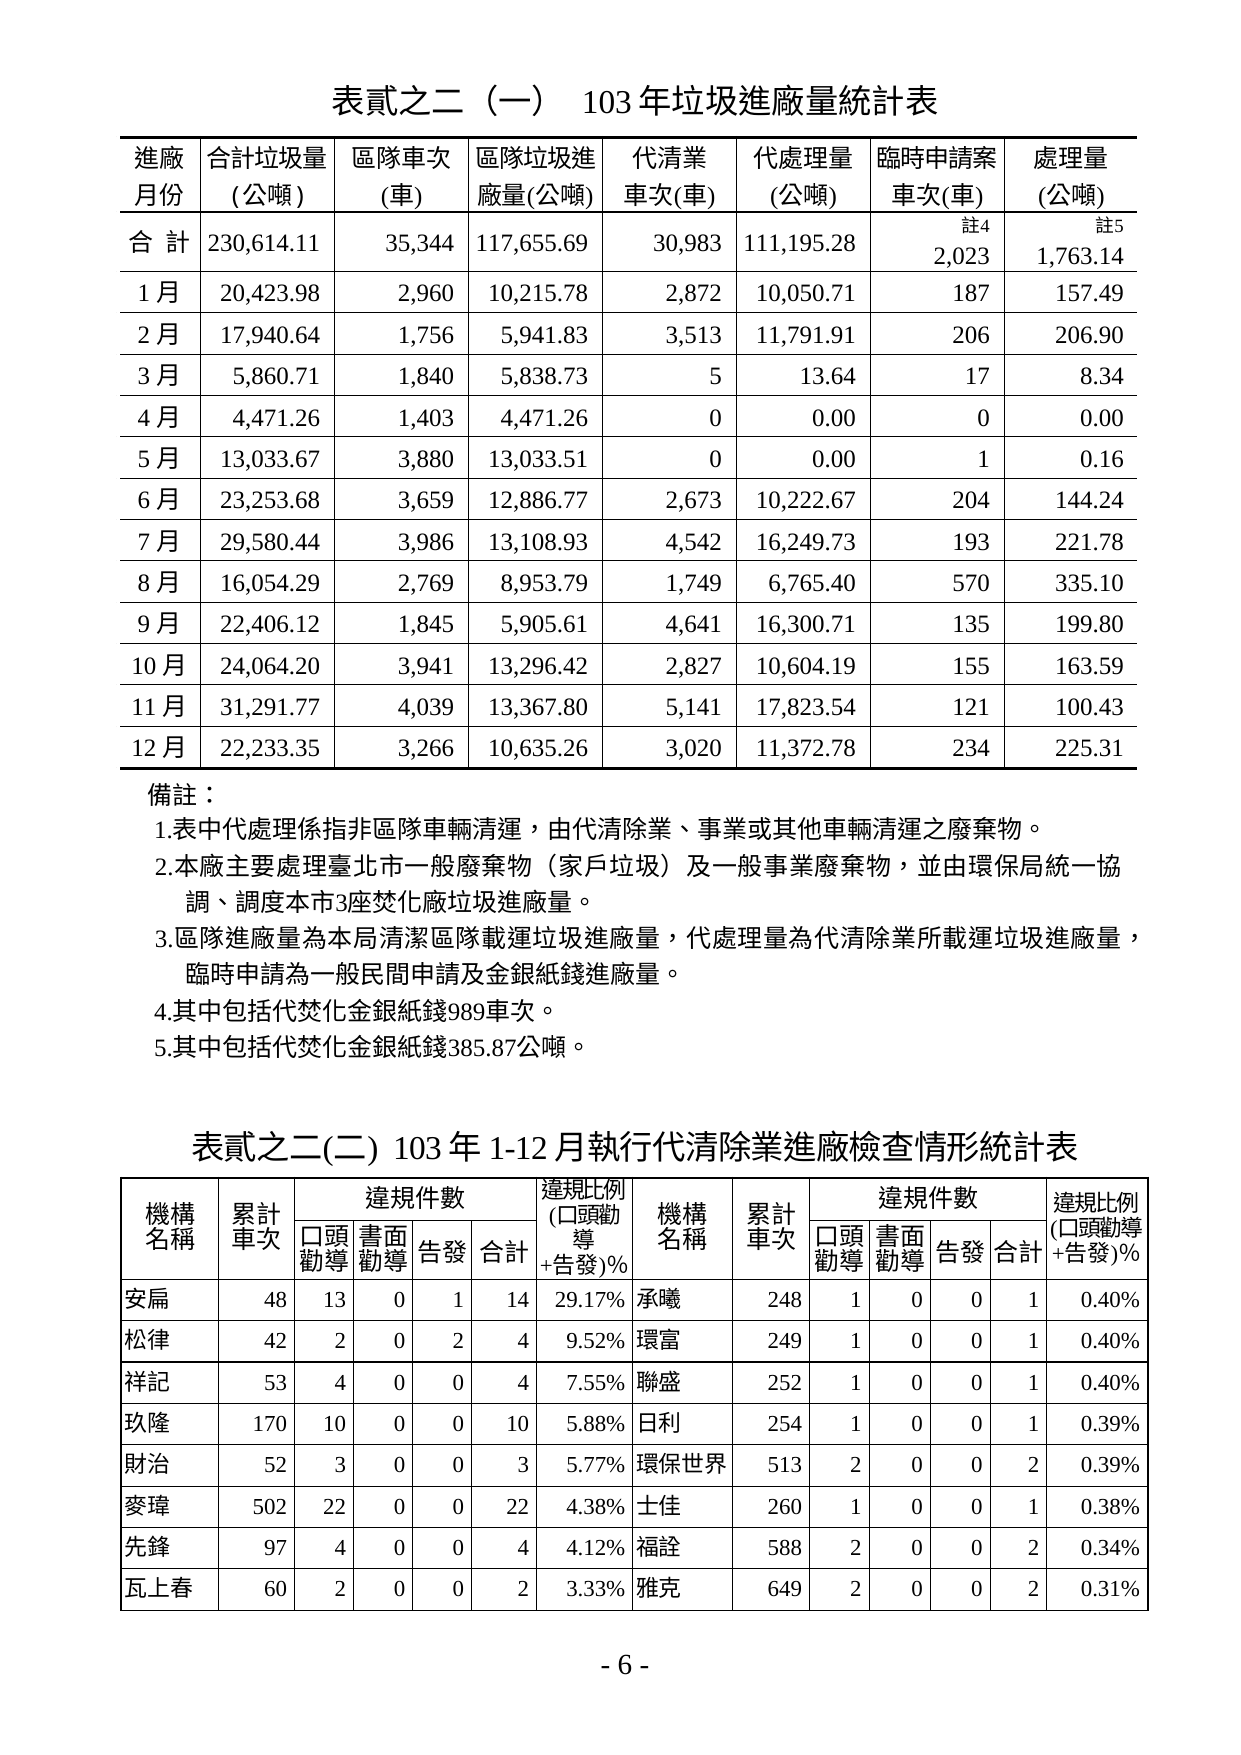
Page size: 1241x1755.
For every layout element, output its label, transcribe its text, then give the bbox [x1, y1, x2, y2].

table_cell 1,840 [335, 355, 468, 395]
table_cell 42 [219, 1321, 294, 1361]
table_cell 502 [219, 1487, 294, 1527]
table_cell 0.00 [1005, 396, 1137, 436]
text 1.表中代處理係指非區隊車輛清運，由代清除業、事業或其他車輛清運之廢棄物。 [148, 810, 1122, 846]
table_cell 2 [810, 1528, 869, 1568]
table_cell 2 [295, 1569, 353, 1609]
table_cell 0 [931, 1363, 990, 1403]
table_cell 4 月 [120, 396, 200, 436]
table_cell 10,222.67 [737, 479, 870, 519]
table_cell 註5 1,763.14 [1005, 213, 1137, 271]
table_header 區隊垃圾進廠量(公噸) [469, 139, 602, 211]
table_cell 206 [871, 313, 1004, 353]
table_cell 20,423.98 [201, 272, 334, 312]
table_header 機構 名稱 [122, 1179, 218, 1279]
table_cell 10,215.78 [469, 272, 602, 312]
table_cell 8 月 [120, 561, 200, 602]
table_cell 588 [733, 1528, 809, 1568]
table_cell 9.52% [537, 1321, 632, 1361]
table_cell 0 [354, 1569, 412, 1609]
table_cell 財治 [122, 1445, 218, 1486]
table_cell 649 [733, 1569, 809, 1609]
table_cell 2,827 [603, 644, 736, 684]
table_cell 1 [991, 1487, 1046, 1527]
table_header 違規比例 (口頭勸導 +告發)％ [537, 1179, 632, 1279]
table_cell 3 [295, 1445, 353, 1486]
table_cell 2,769 [335, 561, 468, 602]
table_cell 2 [991, 1445, 1046, 1486]
table_cell 254 [733, 1404, 809, 1444]
table_cell 0 [871, 396, 1004, 436]
table_cell 1 [413, 1280, 471, 1320]
table_cell 5,905.61 [469, 603, 602, 643]
table_cell 1 [810, 1487, 869, 1527]
text 表貳之二(二) 103年1-12月執行代清除業進廠檢查情形統計表 [148, 1121, 1122, 1169]
table_cell 安扁 [122, 1280, 218, 1320]
table_cell 4.38% [537, 1487, 632, 1527]
table_header 臨時申請案 車次(車) [871, 139, 1004, 211]
table_header 進廠 月份 [120, 139, 200, 211]
table_cell 0.40% [1047, 1321, 1147, 1361]
table_cell 22,406.12 [201, 603, 334, 643]
table_cell 1 [810, 1363, 869, 1403]
table_cell 口頭勸導 [295, 1221, 353, 1279]
table_header 處理量 (公噸) [1005, 139, 1137, 211]
table_cell 48 [219, 1280, 294, 1320]
table_cell 155 [871, 644, 1004, 684]
table_cell 513 [733, 1445, 809, 1486]
table_cell 13,296.42 [469, 644, 602, 684]
table_cell 3 [472, 1445, 536, 1486]
table_cell 0 [354, 1280, 412, 1320]
table_cell 祥記 [122, 1363, 218, 1403]
table_cell 0 [354, 1487, 412, 1527]
table_cell 29,580.44 [201, 520, 334, 560]
table_cell 52 [219, 1445, 294, 1486]
table_cell 0 [931, 1280, 990, 1320]
table_cell 100.43 [1005, 685, 1137, 726]
table_cell 7 月 [120, 520, 200, 560]
table_cell 2 [472, 1569, 536, 1609]
table_cell 0 [413, 1528, 471, 1568]
table_cell 13,033.51 [469, 437, 602, 477]
table_cell 23,253.68 [201, 479, 334, 519]
table_cell 10,635.26 [469, 727, 602, 767]
table_cell 14 [472, 1280, 536, 1320]
table_cell 告發 [413, 1221, 471, 1279]
table_cell 230,614.11 [201, 213, 334, 271]
table_cell 環富 [633, 1321, 732, 1361]
table_cell 12,886.77 [469, 479, 602, 519]
text 備註： [148, 783, 1122, 810]
table_cell 3,986 [335, 520, 468, 560]
table_cell 書面勸導 [870, 1221, 930, 1279]
table_cell 0 [870, 1528, 930, 1568]
text 5.其中包括代焚化金銀紙錢385.87公噸。 [148, 1027, 1122, 1063]
table_header 累計 車次 [219, 1179, 294, 1279]
table_cell 30,983 [603, 213, 736, 271]
table_cell 3,513 [603, 313, 736, 353]
table_cell 4,471.26 [469, 396, 602, 436]
table_header 合計垃圾量(公噸) [201, 139, 334, 211]
table_cell 麥瑋 [122, 1487, 218, 1527]
table_cell 117,655.69 [469, 213, 602, 271]
table_cell 6,765.40 [737, 561, 870, 602]
table_cell 2 月 [120, 313, 200, 353]
table_cell 11,372.78 [737, 727, 870, 767]
table_cell 7.55% [537, 1363, 632, 1403]
table_cell 合 計 [120, 213, 200, 271]
table_cell 0.31% [1047, 1569, 1147, 1609]
table_cell 0.40% [1047, 1363, 1147, 1403]
table_cell 3,020 [603, 727, 736, 767]
table_cell 204 [871, 479, 1004, 519]
table_cell 225.31 [1005, 727, 1137, 767]
table_cell 24,064.20 [201, 644, 334, 684]
table_cell 53 [219, 1363, 294, 1403]
table_cell 0 [870, 1569, 930, 1609]
table_cell 0 [870, 1445, 930, 1486]
table_cell 0 [413, 1569, 471, 1609]
table_header 區隊車次 (車) [335, 139, 468, 211]
table_cell 221.78 [1005, 520, 1137, 560]
table_cell 6 月 [120, 479, 200, 519]
table_cell 3,880 [335, 437, 468, 477]
table_cell 3 月 [120, 355, 200, 395]
table_cell 13,108.93 [469, 520, 602, 560]
table_cell 4.12% [537, 1528, 632, 1568]
table_cell 234 [871, 727, 1004, 767]
table_cell 8,953.79 [469, 561, 602, 602]
table_cell 252 [733, 1363, 809, 1403]
table_cell 1 [810, 1280, 869, 1320]
table_cell 聯盛 [633, 1363, 732, 1403]
table_cell 0.00 [737, 396, 870, 436]
table_cell 0.40% [1047, 1280, 1147, 1320]
table_cell 1 [991, 1363, 1046, 1403]
table_cell 1,845 [335, 603, 468, 643]
table_cell 29.17% [537, 1280, 632, 1320]
table_header 違規件數 [295, 1179, 536, 1220]
table_cell 144.24 [1005, 479, 1137, 519]
table_cell 4 [472, 1321, 536, 1361]
table_cell 3,266 [335, 727, 468, 767]
table_cell 11,791.91 [737, 313, 870, 353]
table_cell 187 [871, 272, 1004, 312]
table_cell 瓦上春 [122, 1569, 218, 1609]
table_cell 先鋒 [122, 1528, 218, 1568]
table_cell 1,749 [603, 561, 736, 602]
table_cell 121 [871, 685, 1004, 726]
table_cell 0.39% [1047, 1404, 1147, 1444]
table_cell 1 [810, 1404, 869, 1444]
table_cell 1,756 [335, 313, 468, 353]
table_cell 2 [295, 1321, 353, 1361]
table_cell 22,233.35 [201, 727, 334, 767]
text 4.其中包括代焚化金銀紙錢989車次。 [148, 991, 1122, 1027]
table_header 代處理量 (公噸) [737, 139, 870, 211]
table_cell 17,823.54 [737, 685, 870, 726]
table_cell 0 [931, 1528, 990, 1568]
table_cell 17,940.64 [201, 313, 334, 353]
table_cell 4 [472, 1363, 536, 1403]
table_cell 5,941.83 [469, 313, 602, 353]
table_cell 4,641 [603, 603, 736, 643]
table_cell 0 [413, 1363, 471, 1403]
table_cell 1 月 [120, 272, 200, 312]
table_cell 0 [354, 1528, 412, 1568]
table_cell 松律 [122, 1321, 218, 1361]
table_cell 0 [870, 1321, 930, 1361]
table_cell 60 [219, 1569, 294, 1609]
table_cell 1 [810, 1321, 869, 1361]
table_cell 157.49 [1005, 272, 1137, 312]
table_cell 2 [810, 1569, 869, 1609]
table_cell 335.10 [1005, 561, 1137, 602]
table_cell 0 [354, 1321, 412, 1361]
table_cell 3,659 [335, 479, 468, 519]
table_cell 249 [733, 1321, 809, 1361]
table_cell 2 [413, 1321, 471, 1361]
table_cell 0 [931, 1321, 990, 1361]
table_cell 260 [733, 1487, 809, 1527]
table_header 代清業 車次(車) [603, 139, 736, 211]
table_cell 0 [354, 1445, 412, 1486]
table_cell 111,195.28 [737, 213, 870, 271]
table_cell 0 [931, 1445, 990, 1486]
text 表貳之二（一） 103年垃圾進廠量統計表 [148, 75, 1122, 123]
table_cell 135 [871, 603, 1004, 643]
table_cell 570 [871, 561, 1004, 602]
table_cell 97 [219, 1528, 294, 1568]
table_header 累計 車次 [733, 1179, 809, 1279]
table_cell 0 [870, 1404, 930, 1444]
table_header 違規件數 [810, 1179, 1046, 1220]
table_cell 5 月 [120, 437, 200, 477]
table_cell 31,291.77 [201, 685, 334, 726]
table_cell 0.00 [737, 437, 870, 477]
table_cell 2,673 [603, 479, 736, 519]
text 2.本廠主要處理臺北市一般廢棄物（家戶垃圾）及一般事業廢棄物，並由環保局統一協調、調度本市3座焚化廠垃圾進廠量。 [148, 846, 1122, 918]
table_cell 3.33% [537, 1569, 632, 1609]
table_cell 4,542 [603, 520, 736, 560]
table_cell 1,403 [335, 396, 468, 436]
table_cell 8.34 [1005, 355, 1137, 395]
table_cell 0.39% [1047, 1445, 1147, 1486]
table_cell 0 [413, 1404, 471, 1444]
table_cell 5.77% [537, 1445, 632, 1486]
table_cell 士佳 [633, 1487, 732, 1527]
table_cell 10,050.71 [737, 272, 870, 312]
table_cell 4 [295, 1528, 353, 1568]
table_cell 4,039 [335, 685, 468, 726]
table_cell 2,872 [603, 272, 736, 312]
table_cell 199.80 [1005, 603, 1137, 643]
table_cell 13 [295, 1280, 353, 1320]
table_header 違規比例 (口頭勸導 +告發)％ [1047, 1179, 1147, 1279]
table_cell 3,941 [335, 644, 468, 684]
table_cell 2,960 [335, 272, 468, 312]
table_cell 10 月 [120, 644, 200, 684]
table_cell 0.34% [1047, 1528, 1147, 1568]
table_cell 17 [871, 355, 1004, 395]
table_cell 0 [870, 1487, 930, 1527]
table_cell 告發 [931, 1221, 990, 1279]
table_cell 合計 [991, 1221, 1046, 1279]
table_cell 2 [810, 1445, 869, 1486]
table_cell 環保世界 [633, 1445, 732, 1486]
table_cell 0 [603, 396, 736, 436]
table_cell 193 [871, 520, 1004, 560]
table_cell 10 [295, 1404, 353, 1444]
table_cell 註4 2,023 [871, 213, 1004, 271]
table_cell 163.59 [1005, 644, 1137, 684]
table_cell 4,471.26 [201, 396, 334, 436]
table_cell 22 [472, 1487, 536, 1527]
table_cell 13.64 [737, 355, 870, 395]
table_cell 12 月 [120, 727, 200, 767]
table_cell 10,604.19 [737, 644, 870, 684]
table_cell 1 [991, 1404, 1046, 1444]
table_cell 0 [931, 1569, 990, 1609]
table_cell 玖隆 [122, 1404, 218, 1444]
table_cell 口頭勸導 [810, 1221, 869, 1279]
table_cell 0 [354, 1404, 412, 1444]
table_cell 170 [219, 1404, 294, 1444]
table_cell 22 [295, 1487, 353, 1527]
table_cell 雅克 [633, 1569, 732, 1609]
table_cell 1 [991, 1280, 1046, 1320]
table_cell 10 [472, 1404, 536, 1444]
table_cell 1 [991, 1321, 1046, 1361]
table_cell 248 [733, 1280, 809, 1320]
table_cell 0 [870, 1363, 930, 1403]
table_cell 福詮 [633, 1528, 732, 1568]
table_cell 9 月 [120, 603, 200, 643]
table_cell 11 月 [120, 685, 200, 726]
table_cell 日利 [633, 1404, 732, 1444]
table_cell 0.38% [1047, 1487, 1147, 1527]
table_cell 書面勸導 [354, 1221, 412, 1279]
table_cell 2 [991, 1528, 1046, 1568]
table_cell 0.16 [1005, 437, 1137, 477]
table_cell 16,300.71 [737, 603, 870, 643]
table_cell 5,860.71 [201, 355, 334, 395]
table_cell 合計 [472, 1221, 536, 1279]
table_cell 206.90 [1005, 313, 1137, 353]
table_cell 0 [931, 1404, 990, 1444]
table_cell 4 [295, 1363, 353, 1403]
table_cell 0 [931, 1487, 990, 1527]
table_cell 5 [603, 355, 736, 395]
table_cell 5,838.73 [469, 355, 602, 395]
table_cell 0 [603, 437, 736, 477]
table_cell 0 [354, 1363, 412, 1403]
table_cell 0 [870, 1280, 930, 1320]
table_cell 16,249.73 [737, 520, 870, 560]
table_cell 4 [472, 1528, 536, 1568]
table_cell 2 [991, 1569, 1046, 1609]
table_cell 13,367.80 [469, 685, 602, 726]
table_header 機構 名稱 [633, 1179, 732, 1279]
table_cell 0 [413, 1487, 471, 1527]
table_cell 1 [871, 437, 1004, 477]
table_cell 0 [413, 1445, 471, 1486]
table_cell 5,141 [603, 685, 736, 726]
text 3.區隊進廠量為本局清潔區隊載運垃圾進廠量，代處理量為代清除業所載運垃圾進廠量，臨時申請為一般民間申請及金銀紙錢進廠量。 [148, 918, 1122, 991]
table_cell 35,344 [335, 213, 468, 271]
table_cell 承曦 [633, 1280, 732, 1320]
table_cell 13,033.67 [201, 437, 334, 477]
table_cell 5.88% [537, 1404, 632, 1444]
table_cell 16,054.29 [201, 561, 334, 602]
